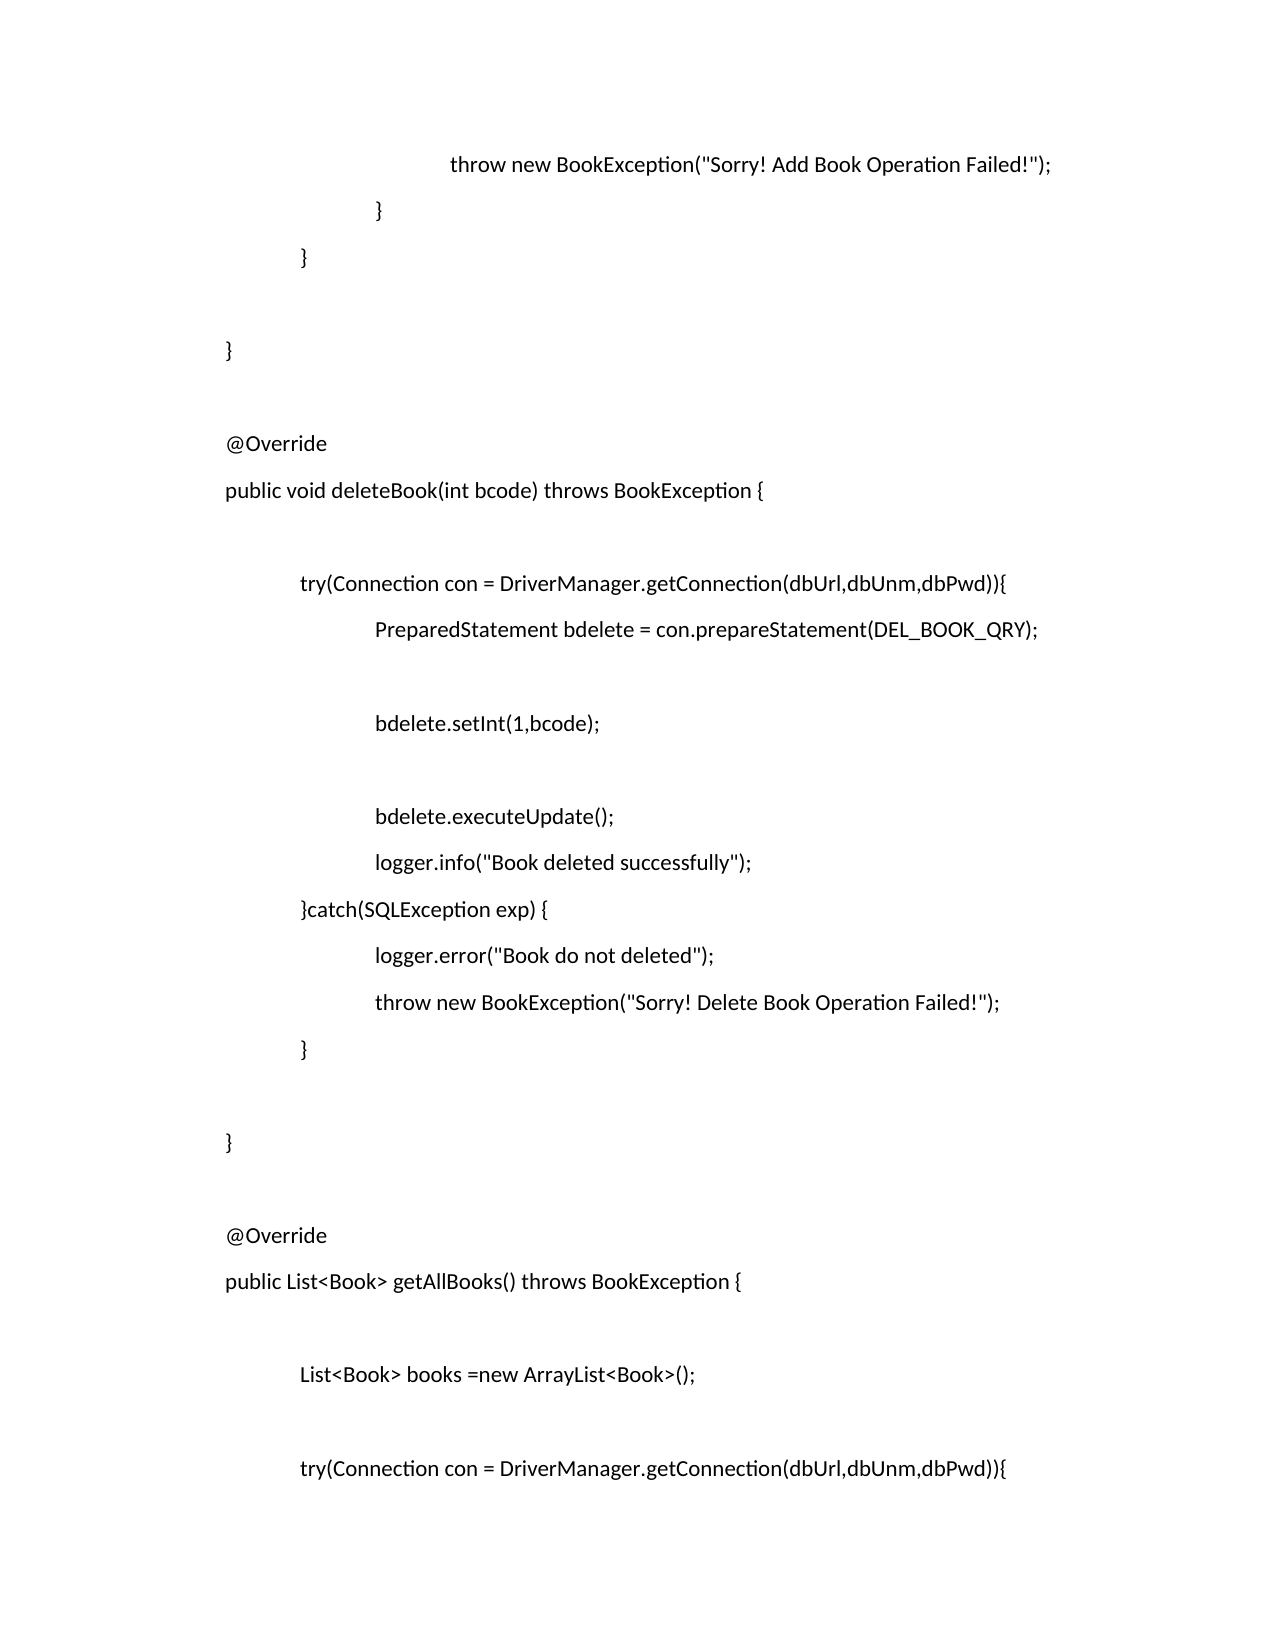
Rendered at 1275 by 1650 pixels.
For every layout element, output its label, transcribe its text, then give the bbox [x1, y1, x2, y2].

text }catch(SQLException exp) { [150, 895, 1125, 923]
text bdelete.executeUpdate(); [150, 802, 1125, 830]
text List<Book> books =new ArrayList<Book>(); [150, 1361, 1125, 1389]
text PreparedStatement bdelete = con.prepareStatement(DEL_BOOK_QRY); [150, 616, 1125, 644]
text try(Connection con = DriverManager.getConnection(dbUrl,dbUnm,dbPwd)){ [150, 1454, 1125, 1482]
text } [150, 197, 1125, 224]
text } [150, 1035, 1125, 1063]
text bdelete.setInt(1,bcode); [150, 709, 1125, 737]
text } [150, 1128, 1125, 1156]
text @Override [150, 429, 1125, 457]
text public List<Book> getAllBooks() throws BookException { [150, 1267, 1125, 1296]
text } [150, 243, 1125, 271]
text logger.info("Book deleted successfully"); [150, 848, 1125, 876]
text throw new BookException("Sorry! Delete Book Operation Failed!"); [150, 988, 1125, 1016]
text try(Connection con = DriverManager.getConnection(dbUrl,dbUnm,dbPwd)){ [150, 569, 1125, 597]
text public void deleteBook(int bcode) throws BookException { [150, 476, 1125, 504]
text logger.error("Book do not deleted"); [150, 942, 1125, 969]
text throw new BookException("Sorry! Add Book Operation Failed!"); [150, 150, 1125, 178]
text @Override [150, 1221, 1125, 1249]
text } [150, 336, 1125, 364]
